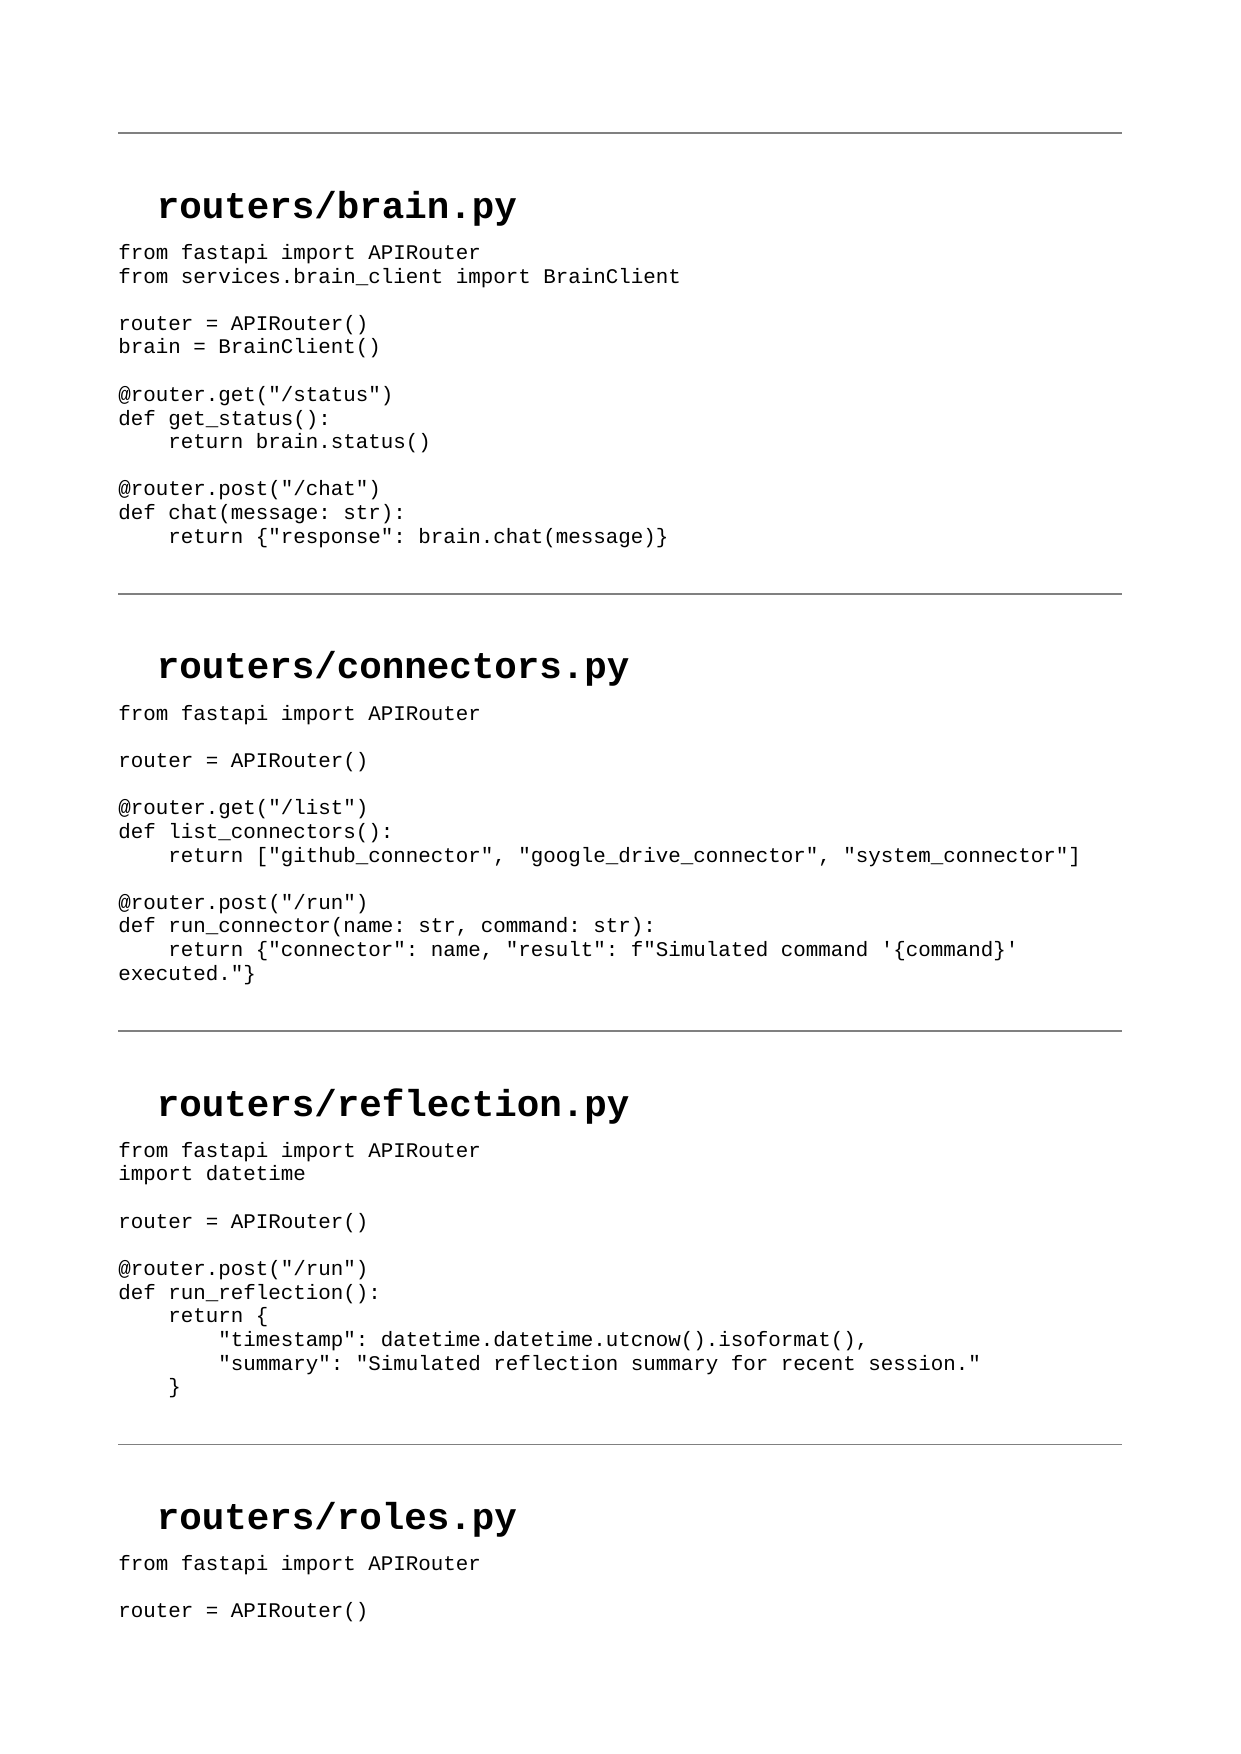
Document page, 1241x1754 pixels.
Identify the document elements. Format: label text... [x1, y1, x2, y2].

text from fastapi import APIRouter [118, 242, 1122, 266]
text @router.post("/run") [118, 892, 1122, 916]
text from services.brain_client import BrainClient [118, 266, 1122, 289]
text @router.get("/status") [118, 384, 1122, 407]
text from fastapi import APIRouter [118, 1553, 1122, 1577]
text return { [118, 1305, 1122, 1329]
text router = APIRouter() [118, 1601, 1122, 1624]
text def get_status(): [118, 407, 1122, 431]
text from fastapi import APIRouter [118, 703, 1122, 726]
text @router.post("/run") [118, 1258, 1122, 1282]
text def list_connectors(): [118, 821, 1122, 844]
subtitle 🧠 routers/brain.py [118, 183, 1122, 229]
text def run_connector(name: str, command: str): [118, 916, 1122, 939]
text router = APIRouter() [118, 1211, 1122, 1234]
text return brain.status() [118, 431, 1122, 455]
subtitle 💬 routers/reflection.py [118, 1081, 1122, 1127]
text "summary": "Simulated reflection summary for recent session." [118, 1353, 1122, 1376]
text import datetime [118, 1163, 1122, 1187]
text def chat(message: str): [118, 502, 1122, 526]
text } [118, 1376, 1122, 1400]
subtitle 🧩 routers/roles.py [118, 1494, 1122, 1541]
text router = APIRouter() [118, 750, 1122, 774]
text from fastapi import APIRouter [118, 1140, 1122, 1163]
text @router.get("/list") [118, 797, 1122, 821]
text return {"response": brain.chat(message)} [118, 526, 1122, 549]
text brain = BrainClient() [118, 337, 1122, 360]
text @router.post("/chat") [118, 478, 1122, 502]
subtitle 🔌 routers/connectors.py [118, 644, 1122, 690]
text return {"connector": name, "result": f"Simulated command '{command}' executed."} [118, 939, 1122, 986]
text return ["github_connector", "google_drive_connector", "system_connector"] [118, 844, 1122, 868]
text "timestamp": datetime.datetime.utcnow().isoformat(), [118, 1329, 1122, 1353]
text def run_reflection(): [118, 1282, 1122, 1305]
text router = APIRouter() [118, 313, 1122, 337]
